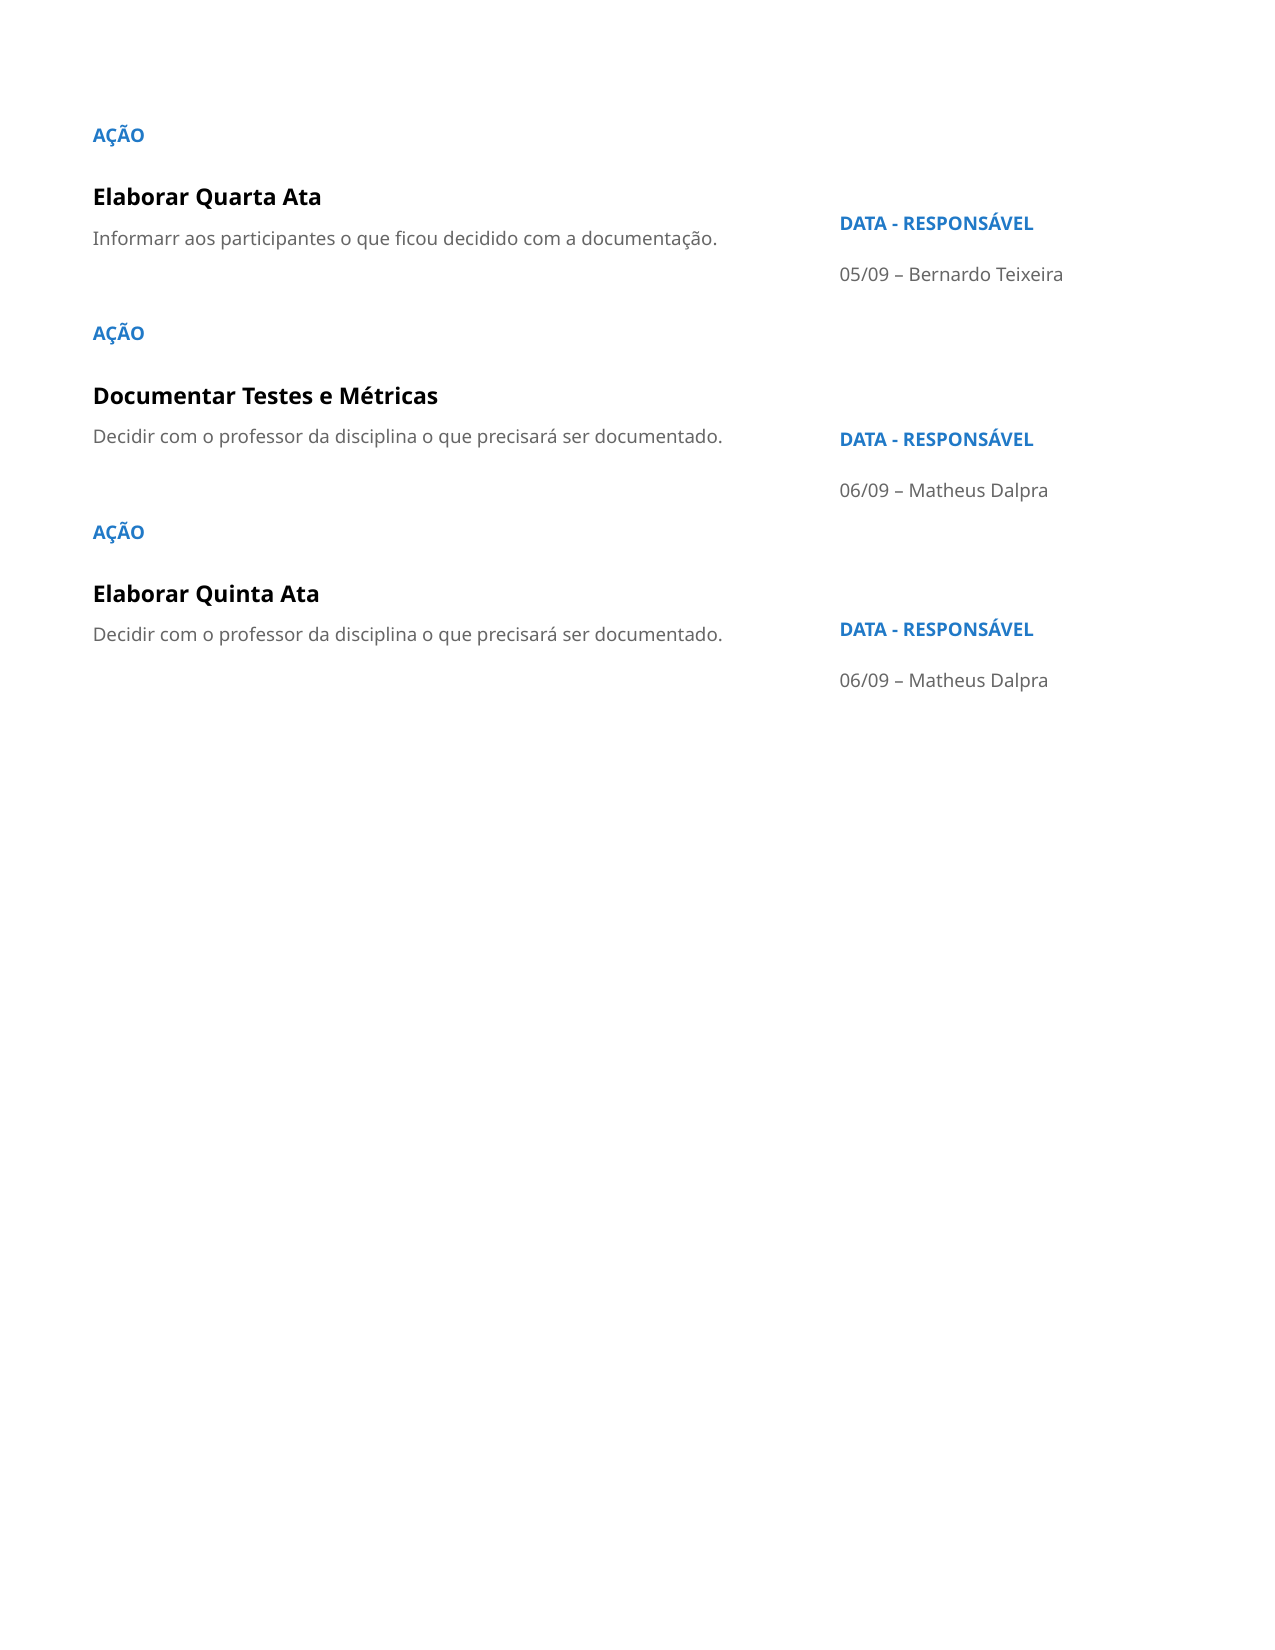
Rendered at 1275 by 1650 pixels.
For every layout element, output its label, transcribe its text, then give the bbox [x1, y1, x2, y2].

table_cell AÇÃO Elaborar Quarta Ata Informarr aos participantes o que ficou decidido com a documentação. AÇÃO Documentar Testes e Métricas Decidir com o professor da disciplina o que precisará ser documentado. AÇÃO Elaborar Quinta Ata Decidir com o professor da disciplina o que precisará ser documentado. [81, 60, 828, 693]
table_cell DATA - RESPONSÁVEL 05/09 – Bernardo Teixeira DATA - RESPONSÁVEL 06/09 – Matheus Dalpra DATA - RESPONSÁVEL 06/09 – Matheus Dalpra [828, 60, 1172, 693]
